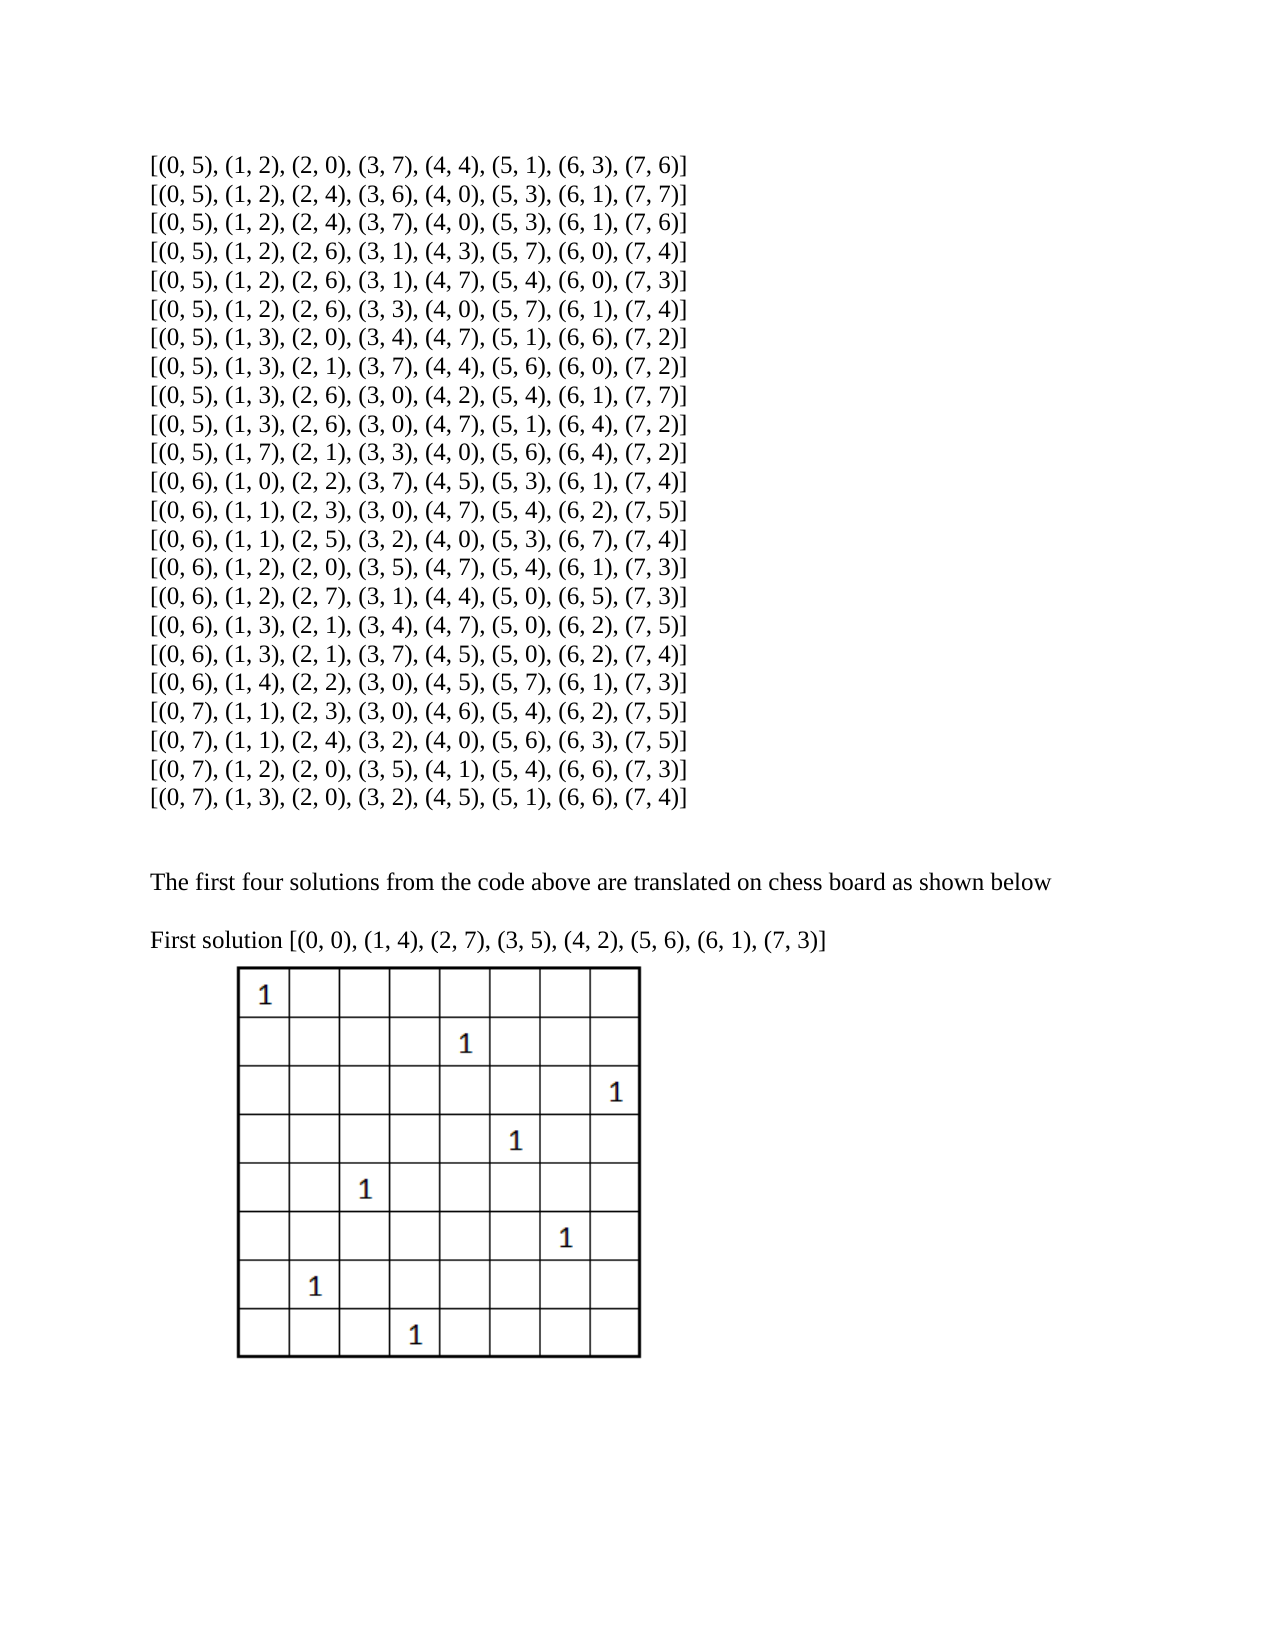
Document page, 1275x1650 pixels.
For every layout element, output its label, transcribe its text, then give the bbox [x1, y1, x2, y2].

text [(0, 7), (1, 1), (2, 3), (3, 0), (4, 6), (5, 4), (6, 2), (7, 5)] [150, 696, 1125, 725]
text [(0, 6), (1, 2), (2, 7), (3, 1), (4, 4), (5, 0), (6, 5), (7, 3)] [150, 581, 1125, 610]
text [(0, 5), (1, 2), (2, 6), (3, 1), (4, 3), (5, 7), (6, 0), (7, 4)] [150, 236, 1125, 265]
text First solution [(0, 0), (1, 4), (2, 7), (3, 5), (4, 2), (5, 6), (6, 1), (7, 3)] [150, 925, 1125, 953]
text [(0, 5), (1, 7), (2, 1), (3, 3), (4, 0), (5, 6), (6, 4), (7, 2)] [150, 437, 1125, 466]
text [(0, 7), (1, 3), (2, 0), (3, 2), (4, 5), (5, 1), (6, 6), (7, 4)] [150, 782, 1125, 811]
text [(0, 5), (1, 2), (2, 4), (3, 6), (4, 0), (5, 3), (6, 1), (7, 7)] [150, 179, 1125, 207]
text [(0, 6), (1, 4), (2, 2), (3, 0), (4, 5), (5, 7), (6, 1), (7, 3)] [150, 667, 1125, 696]
text [(0, 7), (1, 2), (2, 0), (3, 5), (4, 1), (5, 4), (6, 6), (7, 3)] [150, 754, 1125, 782]
text [(0, 5), (1, 3), (2, 6), (3, 0), (4, 7), (5, 1), (6, 4), (7, 2)] [150, 409, 1125, 437]
text [(0, 7), (1, 1), (2, 4), (3, 2), (4, 0), (5, 6), (6, 3), (7, 5)] [150, 725, 1125, 754]
text [(0, 6), (1, 1), (2, 3), (3, 0), (4, 7), (5, 4), (6, 2), (7, 5)] [150, 495, 1125, 524]
text [(0, 5), (1, 2), (2, 6), (3, 1), (4, 7), (5, 4), (6, 0), (7, 3)] [150, 265, 1125, 294]
text The first four solutions from the code above are translated on chess board as shown below [150, 867, 1125, 896]
text [(0, 6), (1, 0), (2, 2), (3, 7), (4, 5), (5, 3), (6, 1), (7, 4)] [150, 466, 1125, 495]
text [(0, 6), (1, 2), (2, 0), (3, 5), (4, 7), (5, 4), (6, 1), (7, 3)] [150, 552, 1125, 581]
text [(0, 6), (1, 1), (2, 5), (3, 2), (4, 0), (5, 3), (6, 7), (7, 4)] [150, 524, 1125, 552]
text [(0, 5), (1, 3), (2, 1), (3, 7), (4, 4), (5, 6), (6, 0), (7, 2)] [150, 351, 1125, 380]
text [(0, 5), (1, 3), (2, 0), (3, 4), (4, 7), (5, 1), (6, 6), (7, 2)] [150, 322, 1125, 351]
text [(0, 6), (1, 3), (2, 1), (3, 4), (4, 7), (5, 0), (6, 2), (7, 5)] [150, 610, 1125, 639]
text [(0, 5), (1, 2), (2, 6), (3, 3), (4, 0), (5, 7), (6, 1), (7, 4)] [150, 294, 1125, 322]
text [(0, 5), (1, 2), (2, 0), (3, 7), (4, 4), (5, 1), (6, 3), (7, 6)] [150, 150, 1125, 179]
text [(0, 5), (1, 2), (2, 4), (3, 7), (4, 0), (5, 3), (6, 1), (7, 6)] [150, 207, 1125, 236]
text [(0, 5), (1, 3), (2, 6), (3, 0), (4, 2), (5, 4), (6, 1), (7, 7)] [150, 380, 1125, 409]
text [(0, 6), (1, 3), (2, 1), (3, 7), (4, 5), (5, 0), (6, 2), (7, 4)] [150, 639, 1125, 667]
